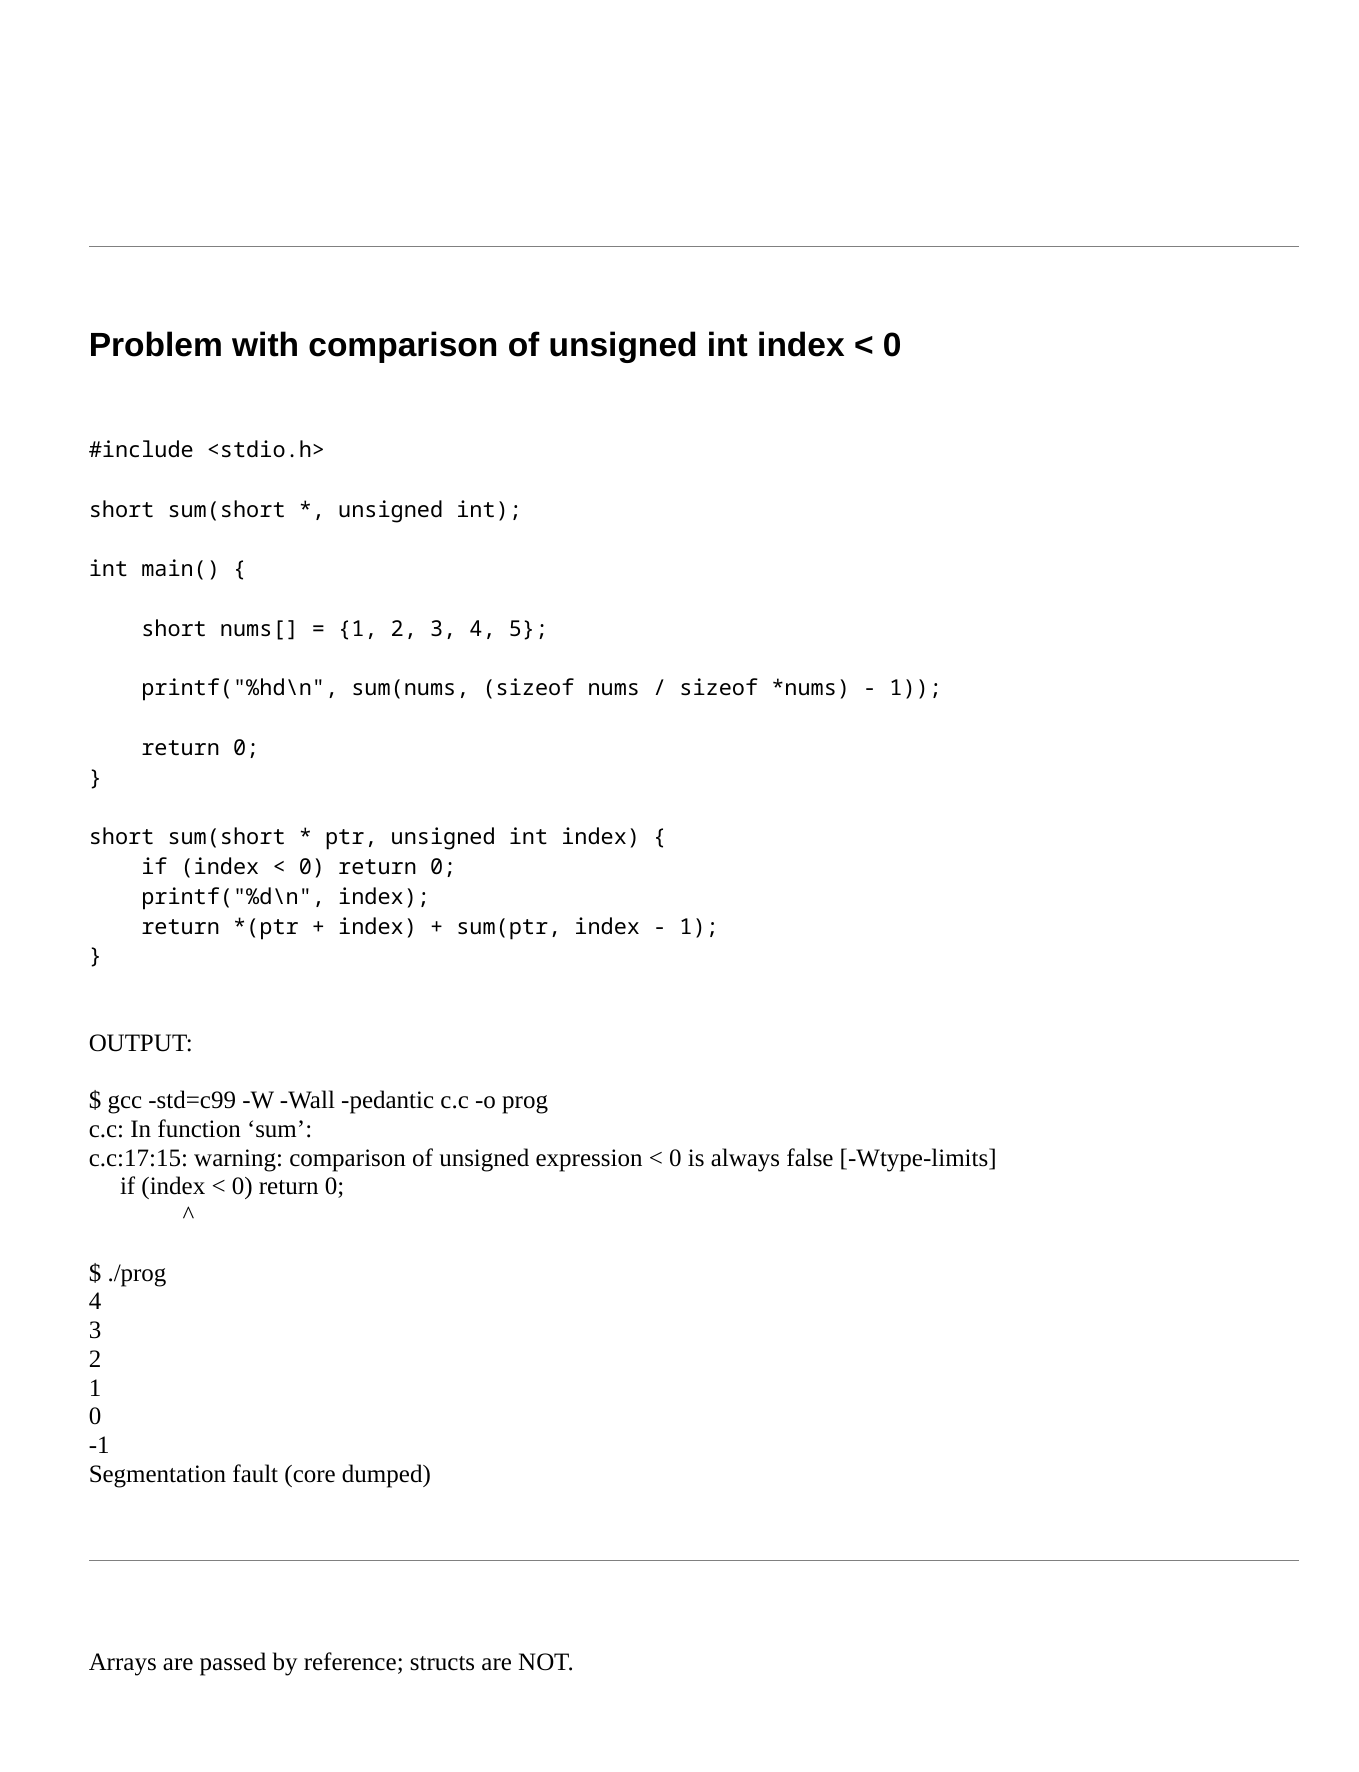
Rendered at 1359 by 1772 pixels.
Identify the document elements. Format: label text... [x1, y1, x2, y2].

text $ gcc -std=c99 -W -Wall -pedantic c.c -o prog [88, 1085, 1299, 1114]
text short sum(short * ptr, unsigned int index) { [88, 821, 1299, 851]
text return 0; [88, 732, 1299, 762]
text #include <stdio.h> [88, 434, 1299, 464]
text 3 [88, 1315, 1299, 1344]
text OUTPUT: [88, 1028, 1299, 1056]
text if (index < 0) return 0; [88, 851, 1299, 881]
text int main() { [88, 553, 1299, 583]
text c.c: In function ‘sum’: [88, 1114, 1299, 1143]
text c.c:17:15: warning: comparison of unsigned expression < 0 is always false [-Wtype-limits] [88, 1143, 1299, 1171]
text 1 [88, 1373, 1299, 1401]
text return *(ptr + index) + sum(ptr, index - 1); [88, 911, 1299, 940]
text ^ [88, 1200, 1299, 1229]
text printf("%hd\n", sum(nums, (sizeof nums / sizeof *nums) - 1)); [88, 672, 1299, 702]
text short nums[] = {1, 2, 3, 4, 5}; [88, 613, 1299, 642]
subtitle Problem with comparison of unsigned int index < 0 [88, 325, 1299, 364]
text Segmentation fault (core dumped) [88, 1459, 1299, 1488]
text } [88, 940, 1299, 970]
text 4 [88, 1286, 1299, 1315]
text 0 [88, 1401, 1299, 1430]
text } [88, 762, 1299, 791]
text 2 [88, 1344, 1299, 1373]
text if (index < 0) return 0; [88, 1171, 1299, 1200]
text -1 [88, 1430, 1299, 1459]
text printf("%d\n", index); [88, 881, 1299, 911]
text Arrays are passed by reference; structs are NOT. [88, 1647, 1299, 1676]
text short sum(short *, unsigned int); [88, 493, 1299, 523]
text $ ./prog [88, 1258, 1299, 1286]
